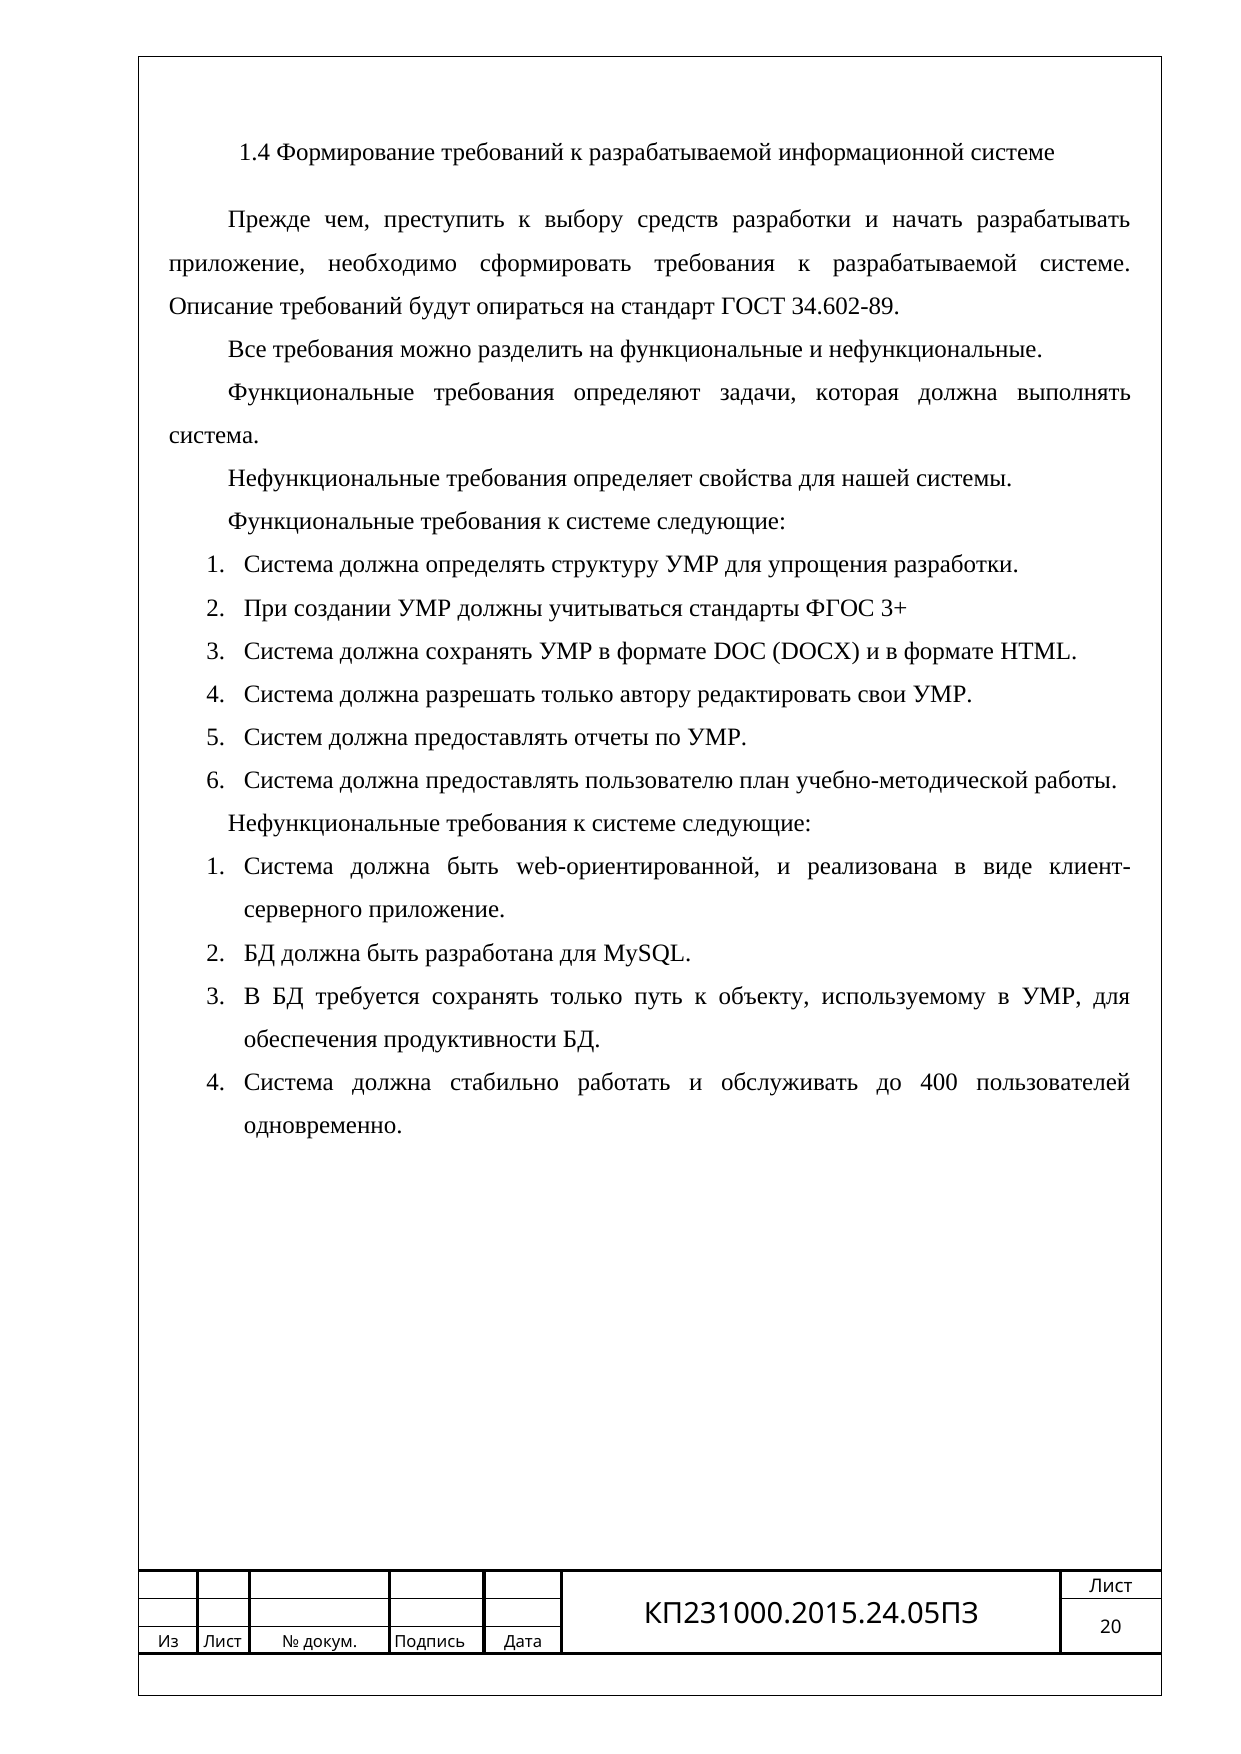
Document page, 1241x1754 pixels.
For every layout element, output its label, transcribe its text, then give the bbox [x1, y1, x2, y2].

text Прежде чем, преступить к выбору средств разработки и начать разрабатывать приложение, необходимо сформировать требования к разрабатываемой системе. Описание требований будут опираться на стандарт ГОСТ 34.602-89. [168, 204, 1132, 319]
list Система должна сохранять УМР в формате DOC (DOCX) и в формате HTML. [206, 636, 1132, 664]
list Система должна стабильно работать и обслуживать до 400 пользователей одновременно. [206, 1067, 1132, 1139]
text Нефункциональные требования к системе следующие: [168, 808, 1132, 837]
list Система должна разрешать только автору редактировать свои УМР. [206, 679, 1132, 708]
text Все требования можно разделить на функциональные и нефункциональные. [168, 334, 1132, 363]
list В БД требуется сохранять только путь к объекту, используемому в УМР, для обеспечения продуктивности БД. [206, 981, 1132, 1053]
text Функциональные требования определяют задачи, которая должна выполнять система. [168, 377, 1132, 449]
list Система должна предоставлять пользователю план учебно-методической работы. [206, 765, 1132, 794]
text Функциональные требования к системе следующие: [168, 506, 1132, 535]
list Система должна определять структуру УМР для упрощения разработки. [206, 549, 1132, 578]
subtitle 1.4 Формирование требований к разрабатываемой информационной системе [168, 137, 1132, 165]
list При создании УМР должны учитываться стандарты ФГОС 3+ [206, 593, 1132, 621]
list Систем должна предоставлять отчеты по УМР. [206, 722, 1132, 751]
list Система должна быть web-ориентированной, и реализована в виде клиент-серверного приложение. [206, 851, 1132, 923]
text Нефункциональные требования определяет свойства для нашей системы. [168, 463, 1132, 492]
list БД должна быть разработана для MySQL. [206, 938, 1132, 966]
